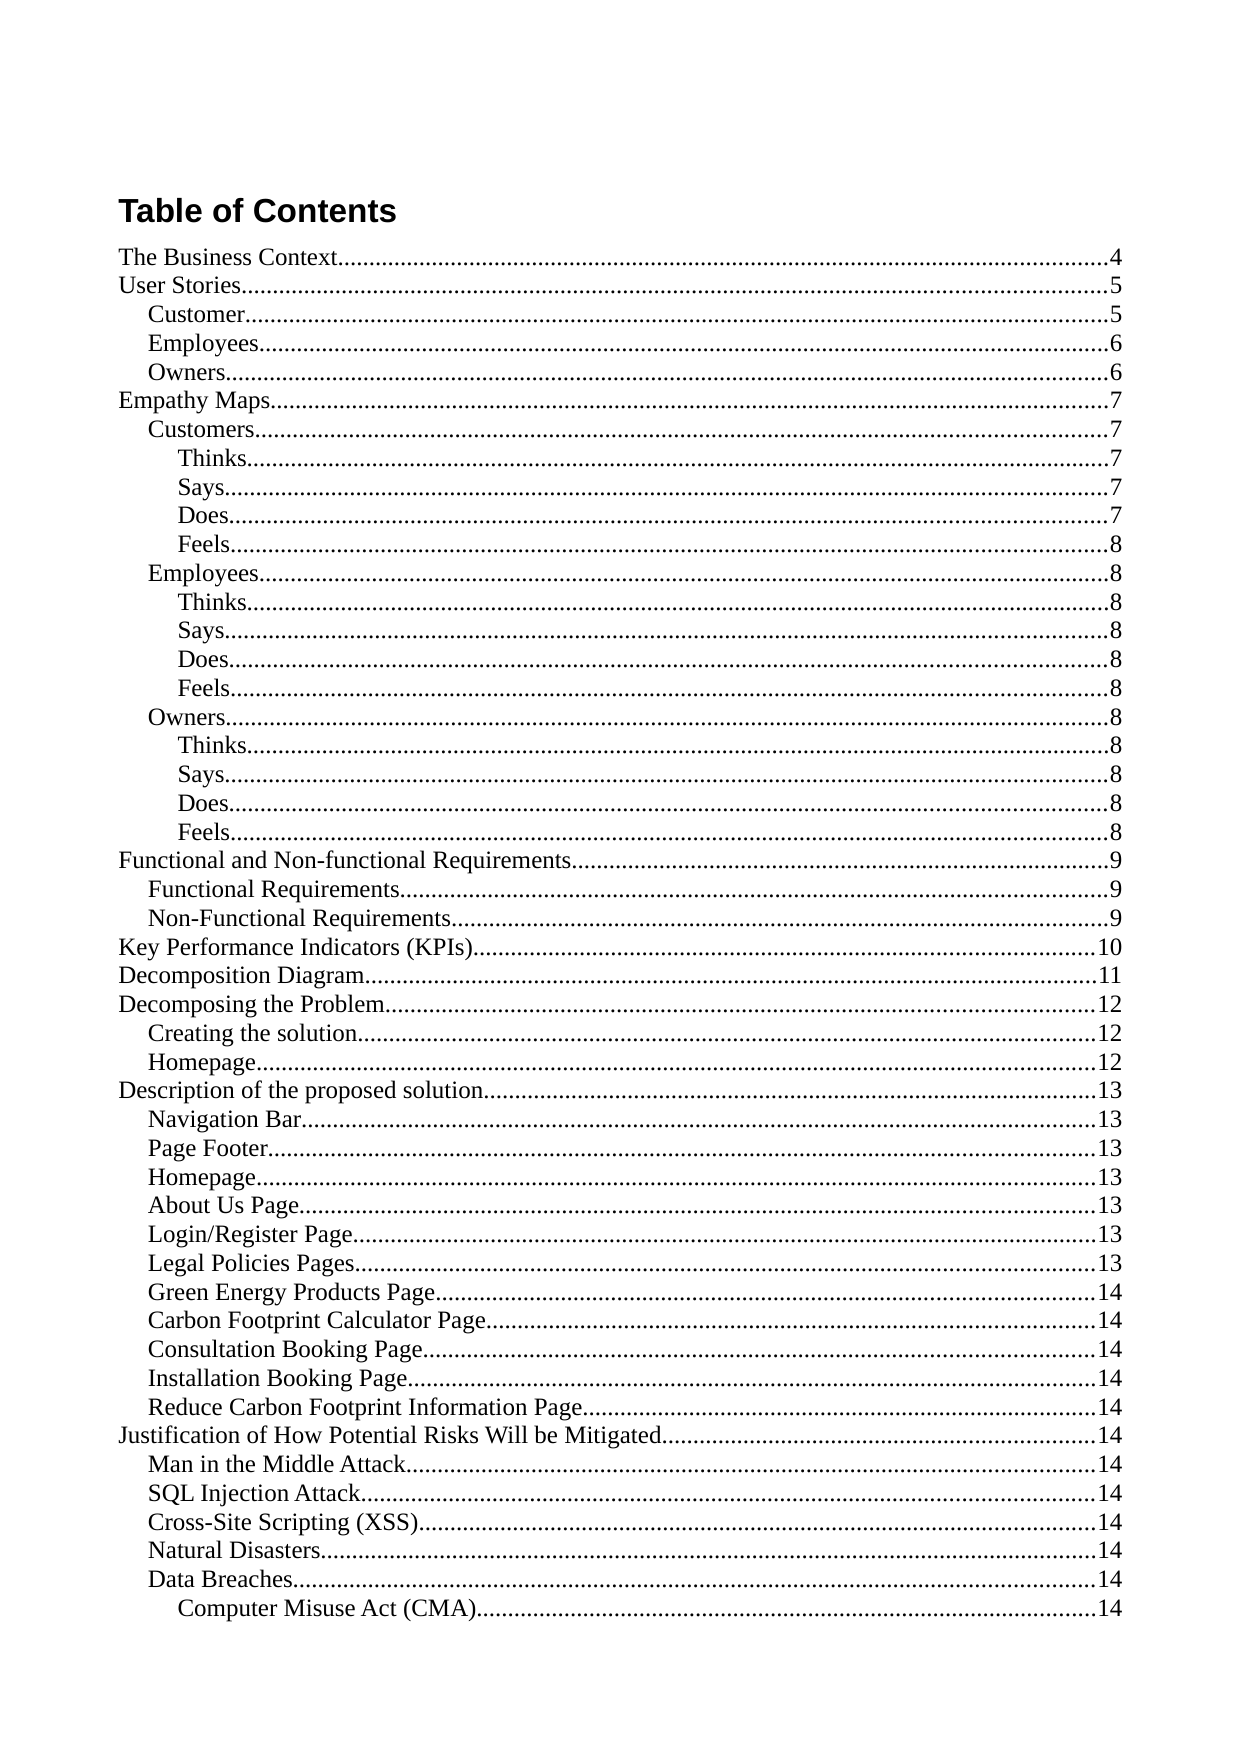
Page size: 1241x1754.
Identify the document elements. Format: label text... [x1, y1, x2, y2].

text Justification of How Potential Risks Will be Mitigated 14 [118, 1420, 1122, 1449]
text Carbon Footprint Calculator Page 14 [148, 1305, 1122, 1334]
text Description of the proposed solution 13 [118, 1075, 1122, 1104]
text Employees 6 [148, 328, 1122, 357]
text Thinks 8 [177, 587, 1122, 615]
text About Us Page 13 [148, 1190, 1122, 1219]
text Green Energy Products Page 14 [148, 1277, 1122, 1305]
text Says 8 [177, 759, 1122, 788]
text Man in the Middle Attack 14 [148, 1449, 1122, 1478]
text Functional and Non-functional Requirements 9 [118, 845, 1122, 874]
text Feels 8 [177, 673, 1122, 702]
text SQL Injection Attack 14 [148, 1478, 1122, 1507]
text Does 8 [177, 644, 1122, 673]
text Login/Register Page 13 [148, 1219, 1122, 1248]
text Thinks 8 [177, 730, 1122, 759]
text Cross-Site Scripting (XSS) 14 [148, 1507, 1122, 1535]
text Decomposition Diagram 11 [118, 960, 1122, 989]
text Says 8 [177, 615, 1122, 644]
text Customer 5 [148, 299, 1122, 328]
text Legal Policies Pages 13 [148, 1248, 1122, 1277]
text Employees 8 [148, 558, 1122, 587]
text Does 7 [177, 500, 1122, 529]
text The Business Context 4 [118, 242, 1122, 270]
text Non-Functional Requirements 9 [148, 903, 1122, 932]
text Homepage 13 [148, 1162, 1122, 1190]
text Creating the solution 12 [148, 1018, 1122, 1047]
text Navigation Bar 13 [148, 1104, 1122, 1133]
text Reduce Carbon Footprint Information Page 14 [148, 1392, 1122, 1420]
text Empathy Maps 7 [118, 385, 1122, 414]
text Page Footer 13 [148, 1133, 1122, 1162]
text Computer Misuse Act (CMA) 14 [177, 1593, 1122, 1622]
text Data Breaches 14 [148, 1564, 1122, 1593]
text User Stories 5 [118, 270, 1122, 299]
text Does 8 [177, 788, 1122, 817]
text Homepage 12 [148, 1047, 1122, 1075]
text Thinks 7 [177, 443, 1122, 472]
text Says 7 [177, 472, 1122, 500]
text Installation Booking Page 14 [148, 1363, 1122, 1392]
text Consultation Booking Page 14 [148, 1334, 1122, 1363]
text Owners 8 [148, 702, 1122, 730]
text Owners 6 [148, 357, 1122, 385]
text Feels 8 [177, 529, 1122, 558]
text Functional Requirements 9 [148, 874, 1122, 903]
text Natural Disasters 14 [148, 1535, 1122, 1564]
text Decomposing the Problem 12 [118, 989, 1122, 1018]
text Key Performance Indicators (KPIs) 10 [118, 932, 1122, 960]
text Customers 7 [148, 414, 1122, 443]
subtitle Table of Contents [118, 191, 1122, 229]
text Feels 8 [177, 817, 1122, 845]
